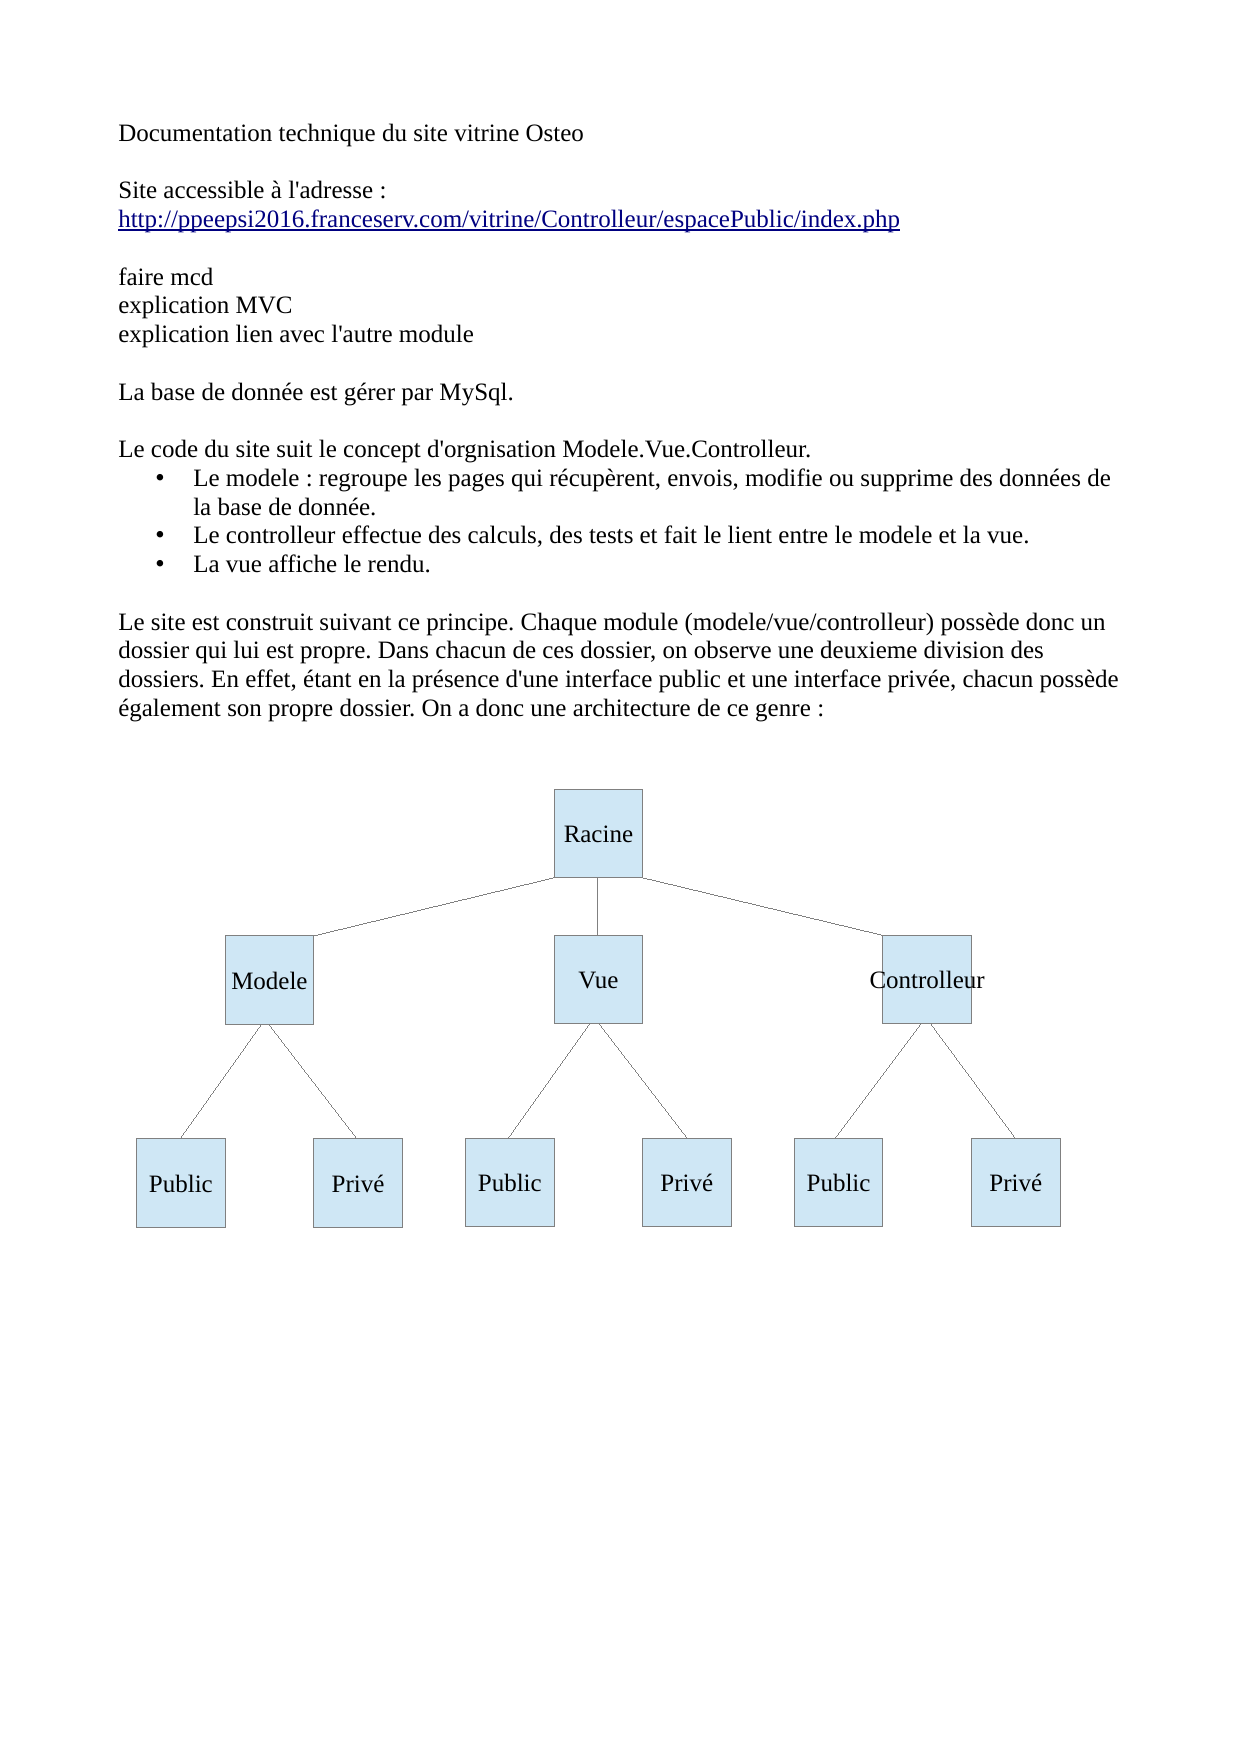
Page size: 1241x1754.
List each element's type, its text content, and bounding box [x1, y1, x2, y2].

text Le site est construit suivant ce principe. Chaque module (modele/vue/controlleur) possède donc un dossier qui lui est propre. Dans chacun de ces dossier, on observe une deuxieme division des dossiers. En effet, étant en la présence d'une interface public et une interface privée, chacun possède également son propre dossier. On a donc une architecture de ce genre : [118, 607, 1122, 722]
list Le modele : regroupe les pages qui récupèrent, envois, modifie ou supprime des données de la base de donnée. [156, 463, 1122, 521]
text explication MVC [118, 291, 1122, 319]
text Le code du site suit le concept d'orgnisation Modele.Vue.Controlleur. [118, 434, 1122, 463]
list La vue affiche le rendu. [156, 549, 1122, 578]
text faire mcd [118, 262, 1122, 291]
list Le controlleur effectue des calculs, des tests et fait le lient entre le modele et la vue. [156, 521, 1122, 549]
text explication lien avec l'autre module [118, 319, 1122, 348]
text Documentation technique du site vitrine Osteo [118, 118, 1122, 147]
text Site accessible à l'adresse : [118, 176, 1122, 204]
text La base de donnée est gérer par MySql. [118, 377, 1122, 406]
text http://ppeepsi2016.franceserv.com/vitrine/Controlleur/espacePublic/index.php [118, 204, 1122, 233]
